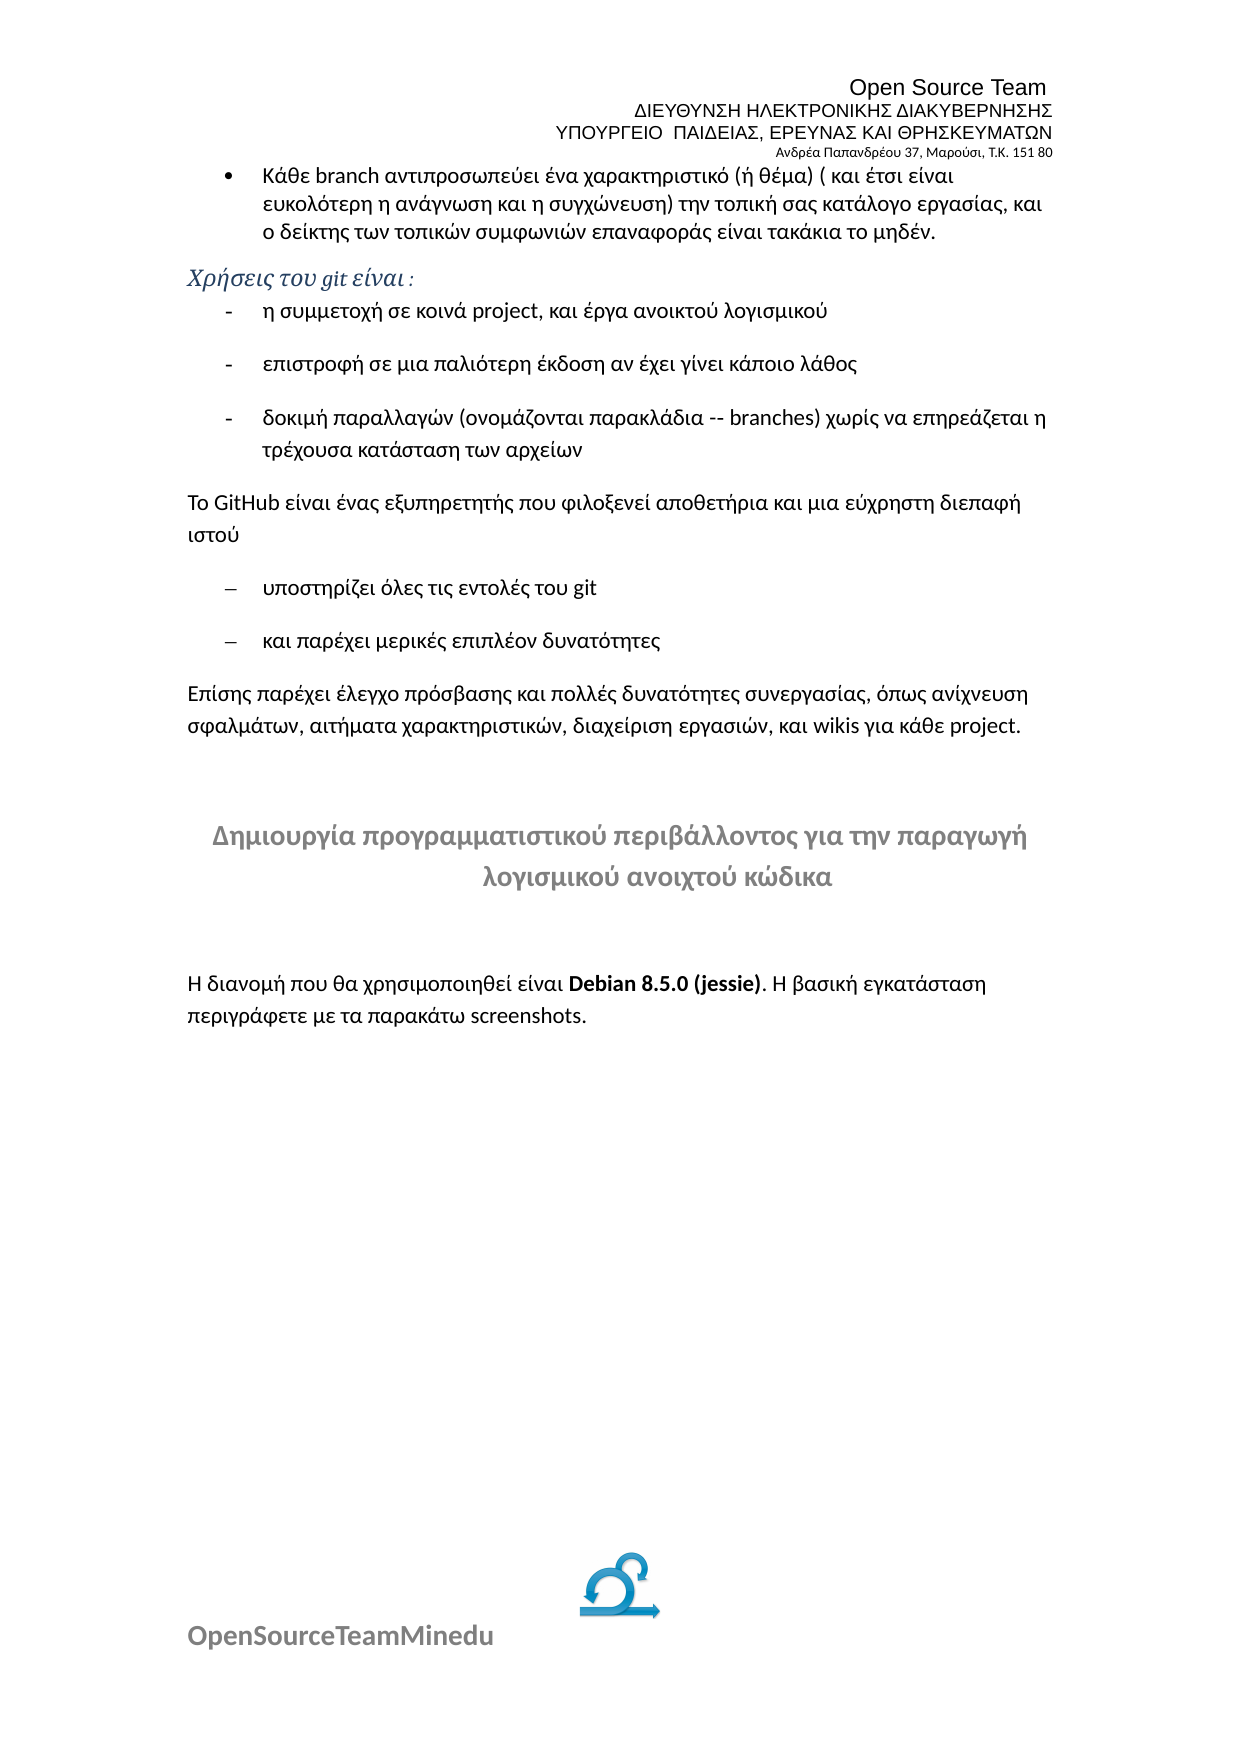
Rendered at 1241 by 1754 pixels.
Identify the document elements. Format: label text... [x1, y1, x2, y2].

list Κάθε branch αντιπροσωπεύει ένα χαρακτηριστικό (ή θέμα) ( και έτσι είναι ευκολότερη η ανάγνωση και η συγχώνευση) την τοπική σας κατάλογο εργασίας, και ο δείκτης των τοπικών συμφωνιών επαναφοράς είναι τακάκια το μηδέν. [225, 161, 1053, 245]
text Επίσης παρέχει έλεγχο πρόσβασης και πολλές δυνατότητες συνεργασίας, όπως ανίχνευση σφαλμάτων, αιτήματα χαρακτηριστικών, διαχείριση εργασιών, και wikis για κάθε project. [187, 679, 1053, 739]
subtitle Χρήσεις του git είναι : [187, 266, 1053, 292]
text Η διανομή που θα χρησιμοποιηθεί είναι Debian 8.5.0 (jessie). Η βασική εγκατάσταση περιγράφετε με τα παρακάτω screenshots. [187, 969, 1053, 1029]
list δοκιμή παραλλαγών (ονομάζονται παρακλάδια -‐ branches) χωρίς να επηρεάζεται η τρέχουσα κατάσταση των αρχείων [225, 402, 1053, 463]
text Το GitHub είναι ένας εξυπηρετητής που φιλοξενεί αποθετήρια και μια εύχρηστη διεπαφή ιστού [187, 488, 1053, 548]
list επιστροφή σε μια παλιότερη έκδοση αν έχει γίνει κάποιο λάθος [225, 349, 1053, 377]
picture [579, 1550, 661, 1619]
list και παρέχει μερικές επιπλέον δυνατότητες [225, 626, 1053, 654]
list υποστηρίζει όλες τις εντολές του git [225, 573, 1053, 601]
subtitle Δημιουργία προγραμματιστικού περιβάλλοντος για την παραγωγή λογισμικού ανοιχτού κώδικα [187, 817, 1053, 894]
list η συμμετοχή σε κοινά project, και έργα ανοικτού λογισμικού [225, 296, 1053, 324]
